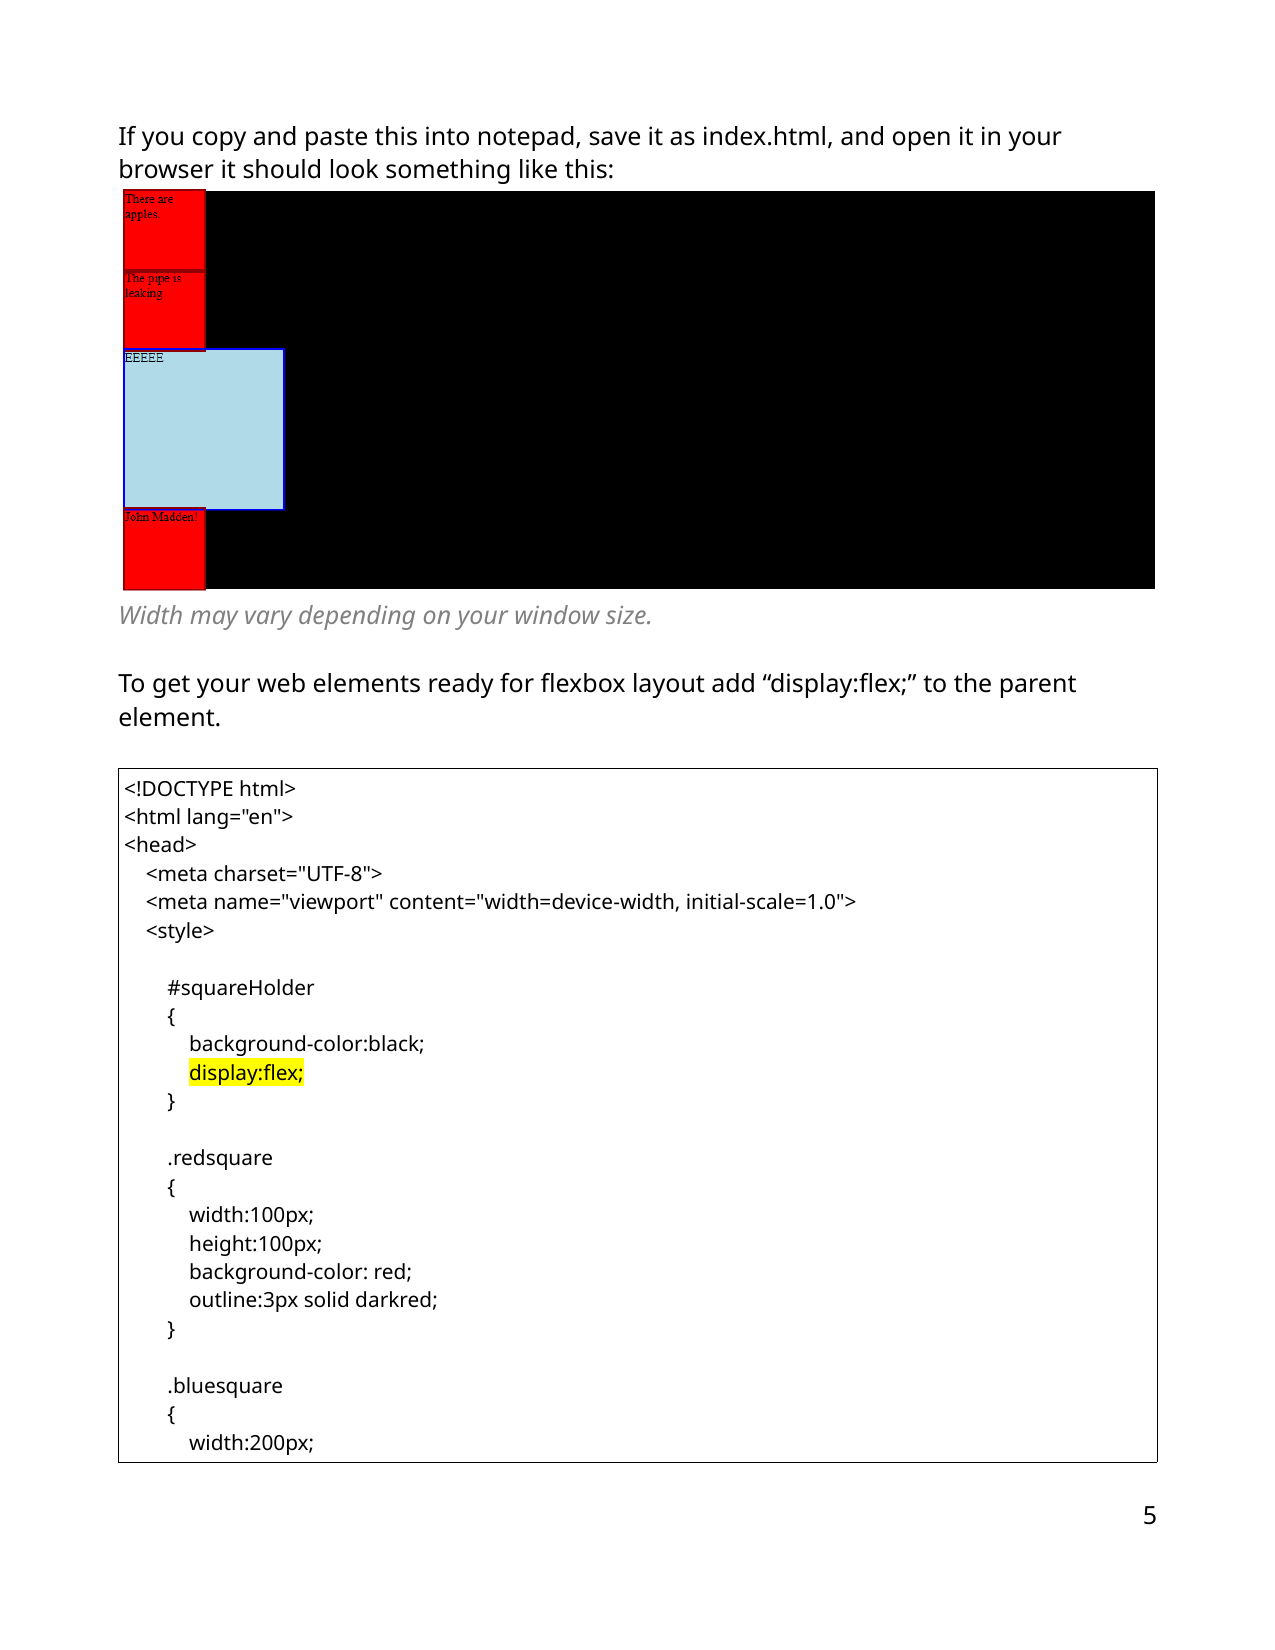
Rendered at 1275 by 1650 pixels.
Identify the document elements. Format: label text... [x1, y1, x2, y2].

text If you copy and paste this into notepad, save it as index.html, and open it in your browser it should look something like this: [118, 118, 1157, 186]
text To get your web elements ready for flexbox layout add “display:flex;” to the parent element. [118, 666, 1157, 768]
text Width may vary depending on your window size. [118, 598, 1157, 632]
picture [118, 186, 1157, 598]
table_header <!DOCTYPE html> <html lang="en"> <head> <meta charset="UTF-8"> <meta name="viewport" content="width=device-width, initial-scale=1.0"> <style> #squareHolder { background-color:black; display:flex; } .redsquare { width:100px; height:100px; background-color: red; outline:3px solid darkred; } .bluesquare { width:200px; [119, 769, 1157, 1462]
